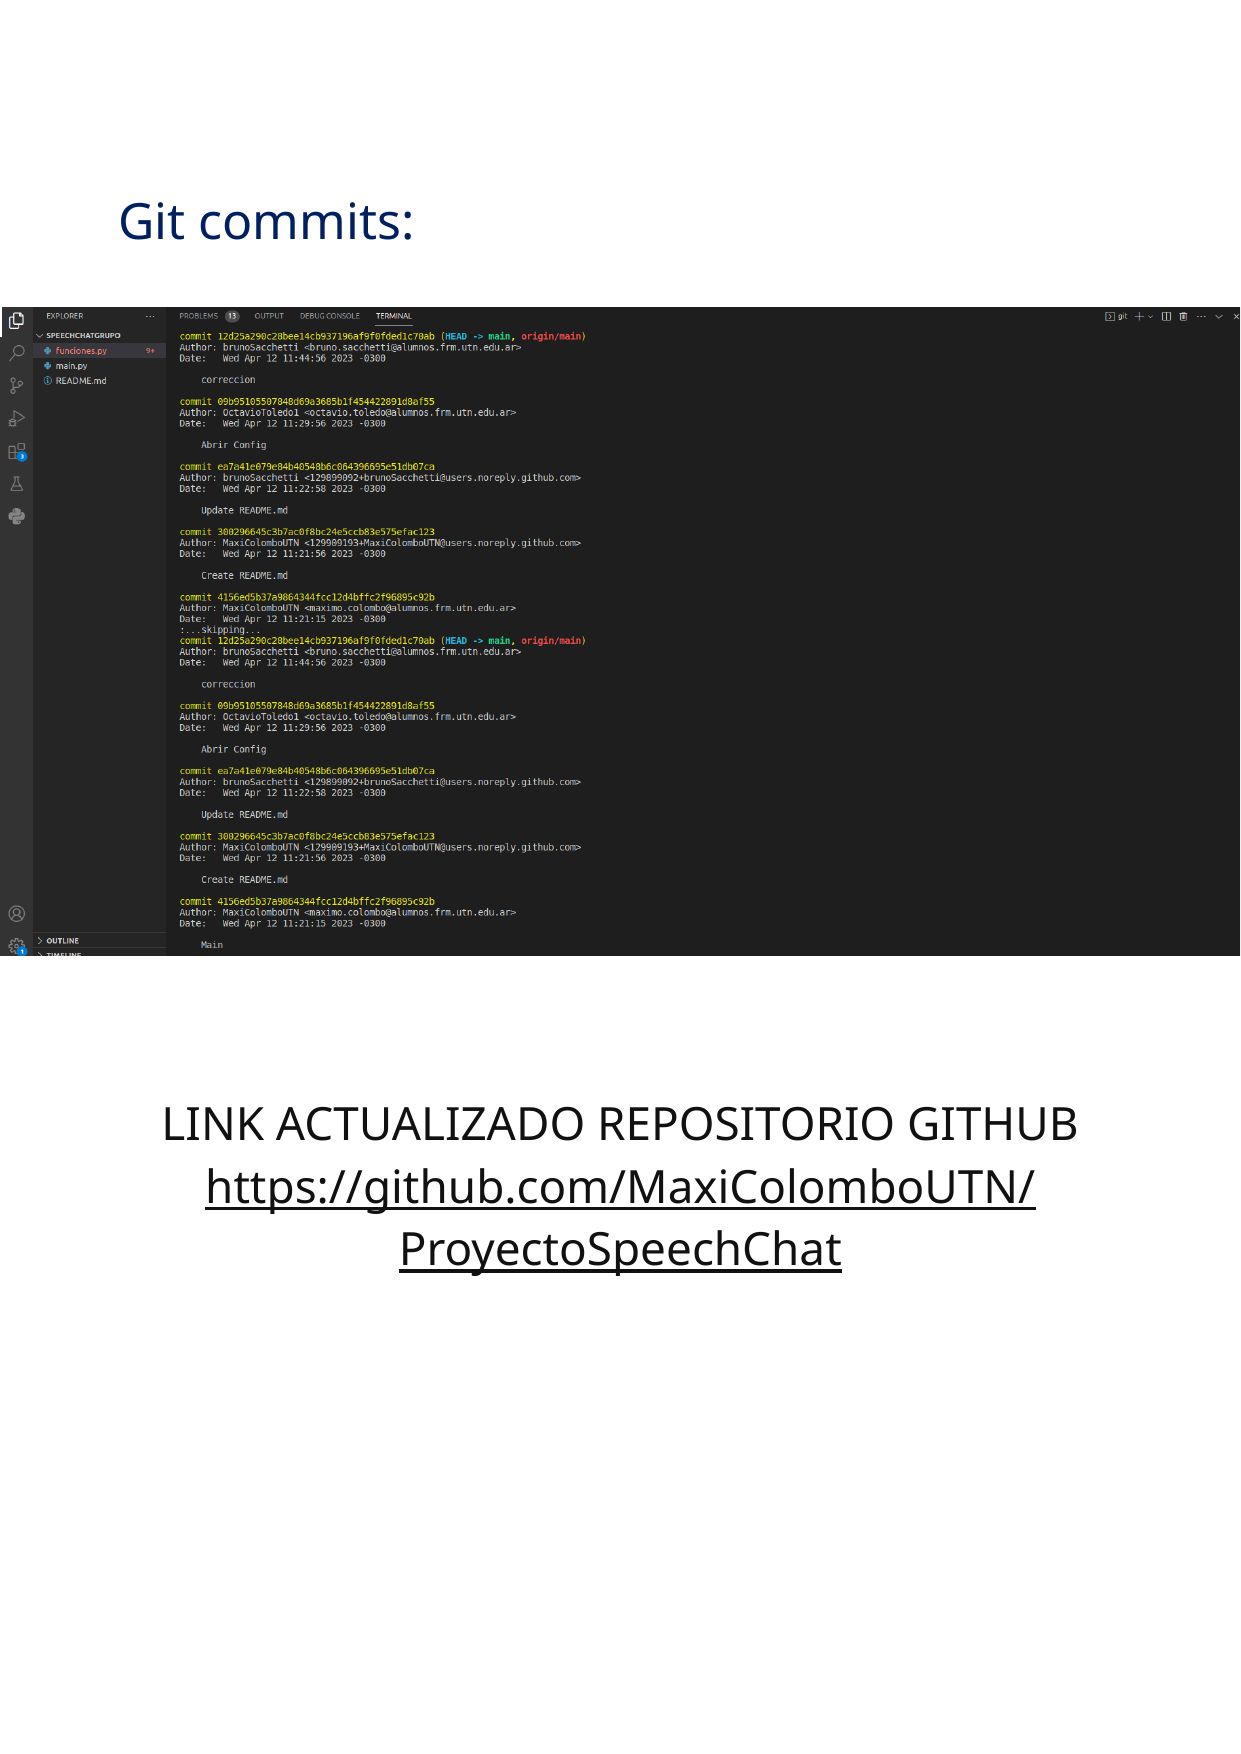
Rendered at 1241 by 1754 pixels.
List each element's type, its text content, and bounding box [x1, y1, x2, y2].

text Git commits: [118, 186, 1122, 254]
text https://github.com/MaxiColomboUTN/ProyectoSpeechChat [118, 1154, 1122, 1279]
picture [0, 307, 1241, 956]
text LINK ACTUALIZADO REPOSITORIO GITHUB [118, 1092, 1122, 1154]
